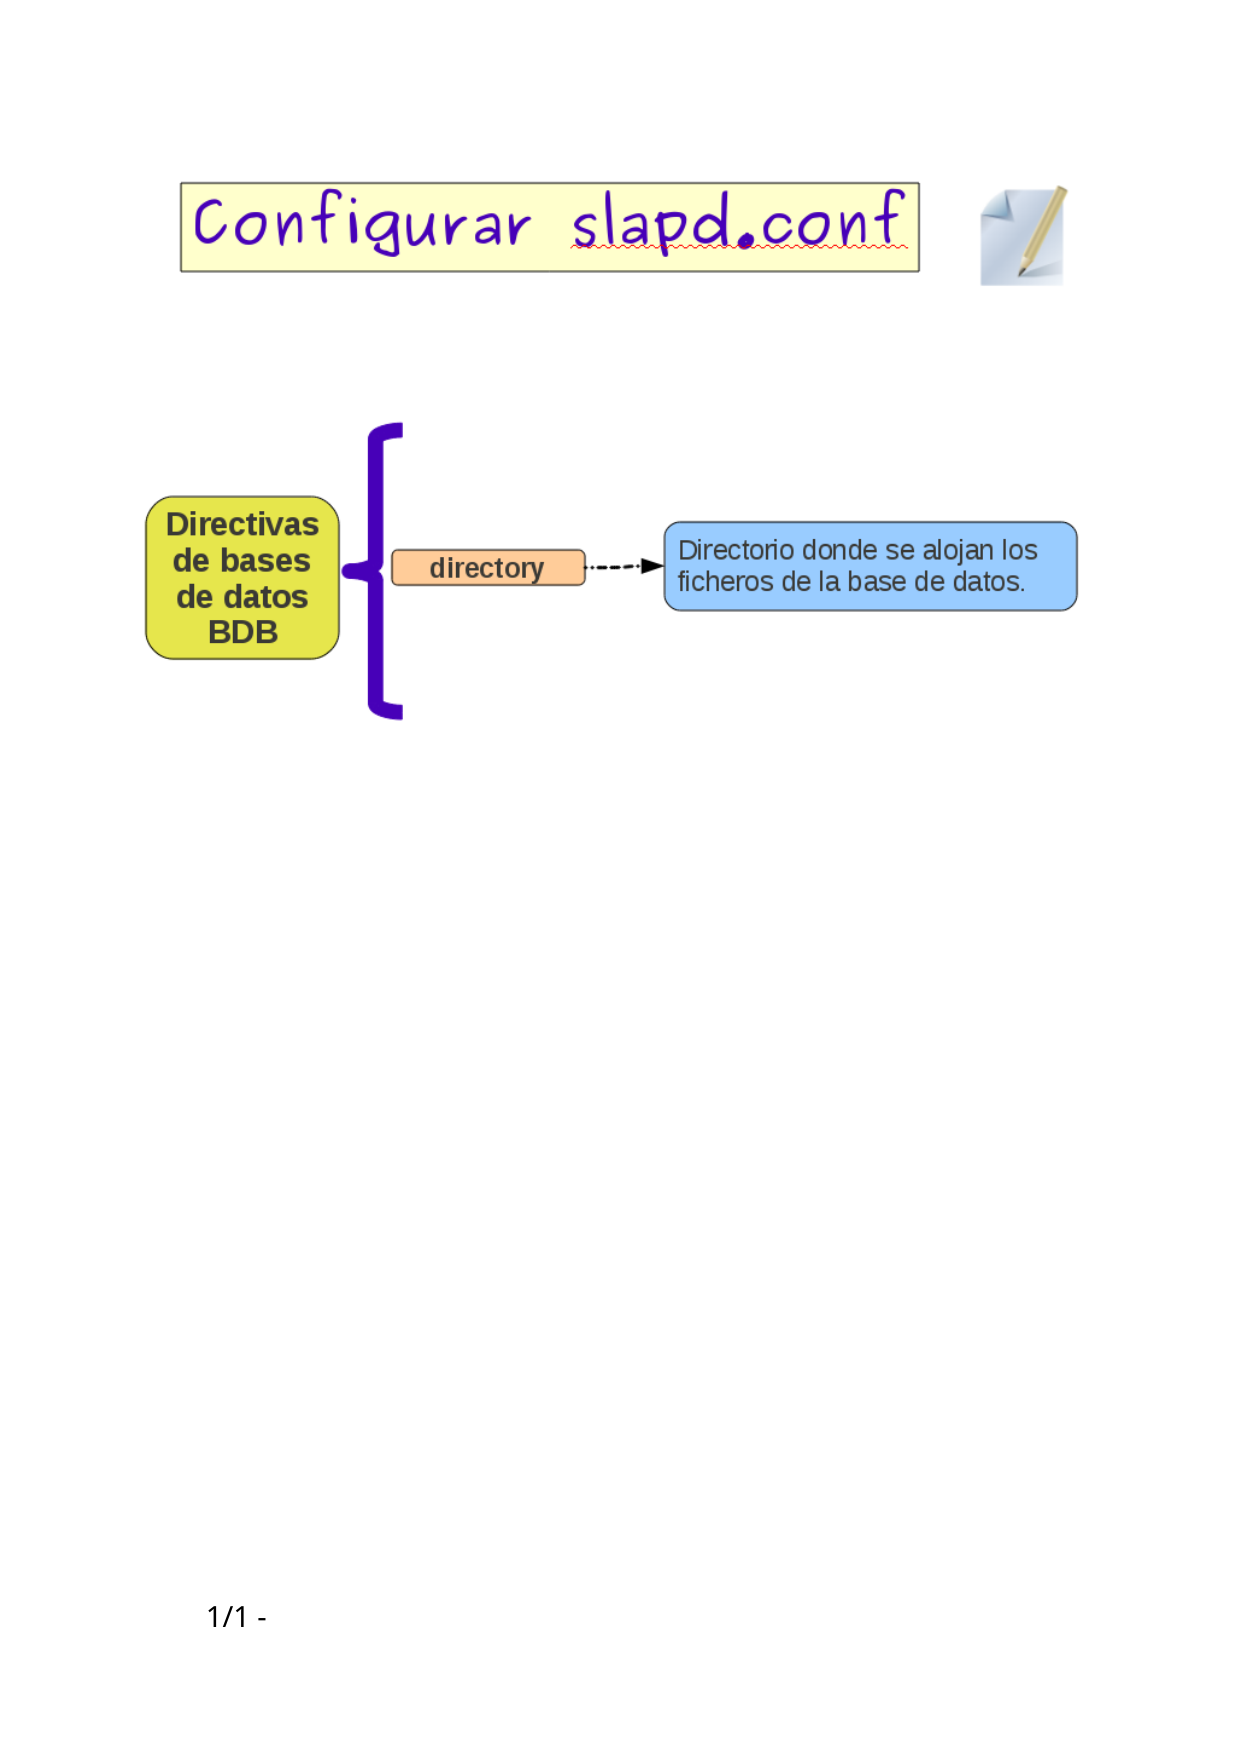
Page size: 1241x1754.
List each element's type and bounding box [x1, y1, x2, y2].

picture [128, 148, 1112, 889]
